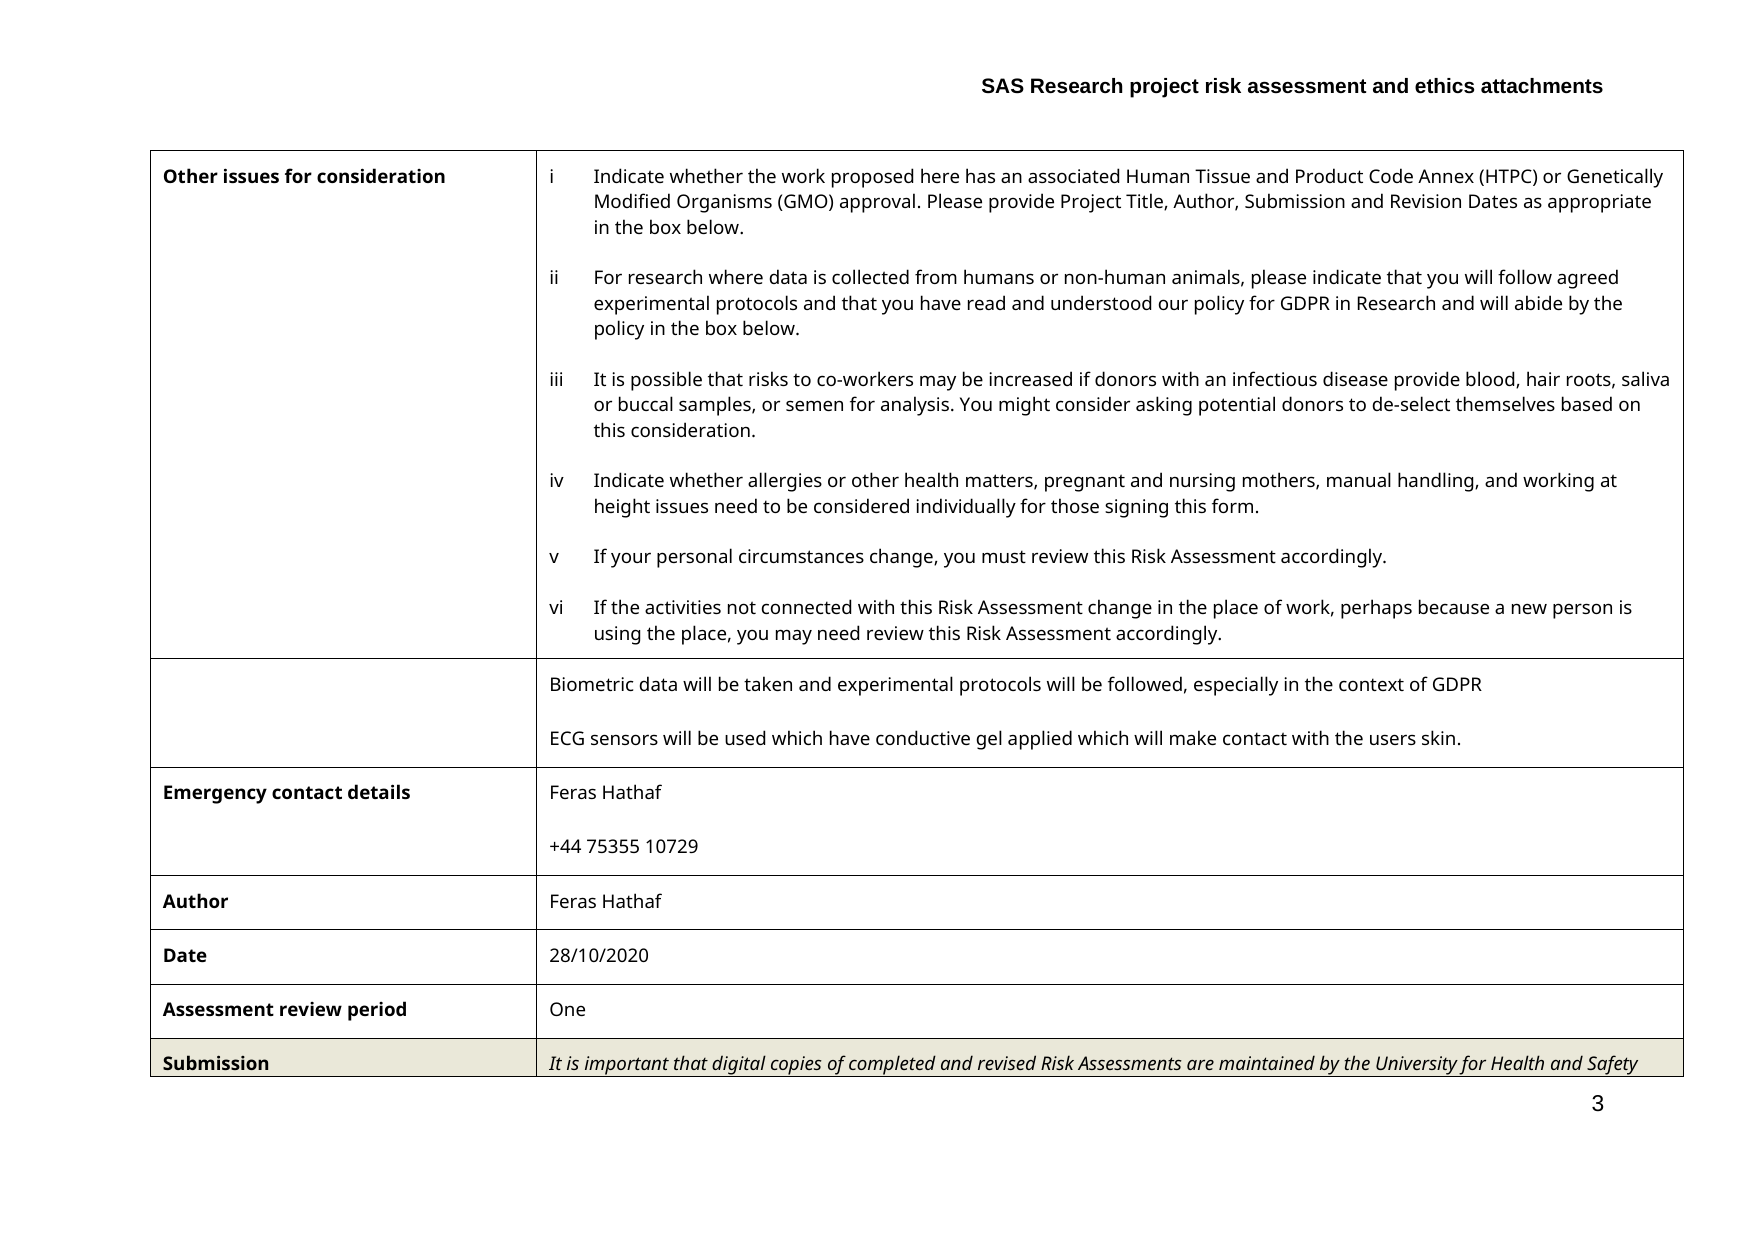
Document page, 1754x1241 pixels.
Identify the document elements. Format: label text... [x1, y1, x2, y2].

table_cell Assessment review period [151, 985, 536, 1038]
table_cell Biometric data will be taken and experimental protocols will be followed, especially in the context of GDPR ECG sensors will be used which have conductive gel applied which will make contact with the users skin. [537, 659, 1683, 766]
table_cell 28/10/2020 [537, 930, 1683, 983]
table_cell Date [151, 930, 536, 983]
table_cell Emergency contact details [151, 768, 536, 875]
table_cell Other issues for consideration [151, 151, 536, 658]
table_cell One [537, 985, 1683, 1038]
table_cell Author [151, 876, 536, 929]
table_cell [151, 659, 536, 766]
table_cell Submission [151, 1039, 536, 1076]
table_cell It is important that digital copies of completed and revised Risk Assessments are maintained by the University for Health and Safety [537, 1039, 1683, 1076]
table_cell Indicate whether the work proposed here has an associated Human Tissue and Product Code Annex (HTPC) or Genetically Modified Organisms (GMO) approval. Please provide Project Title, Author, Submission and Revision Dates as appropriate in the box below. For research where data is collected from humans or non-human animals, please indicate that you will follow agreed experimental protocols and that you have read and understood our policy for GDPR in Research and will abide by the policy in the box below. It is possible that risks to co-workers may be increased if donors with an infectious disease provide blood, hair roots, saliva or buccal samples, or semen for analysis. You might consider asking potential donors to de-select themselves based on this consideration. Indicate whether allergies or other health matters, pregnant and nursing mothers, manual handling, and working at height issues need to be considered individually for those signing this form. If your personal circumstances change, you must review this Risk Assessment accordingly. If the activities not connected with this Risk Assessment change in the place of work, perhaps because a new person is using the place, you may need review this Risk Assessment accordingly. [537, 151, 1683, 658]
table_cell Feras Hathaf [537, 876, 1683, 929]
table_cell Feras Hathaf +44 75355 10729 [537, 768, 1683, 875]
